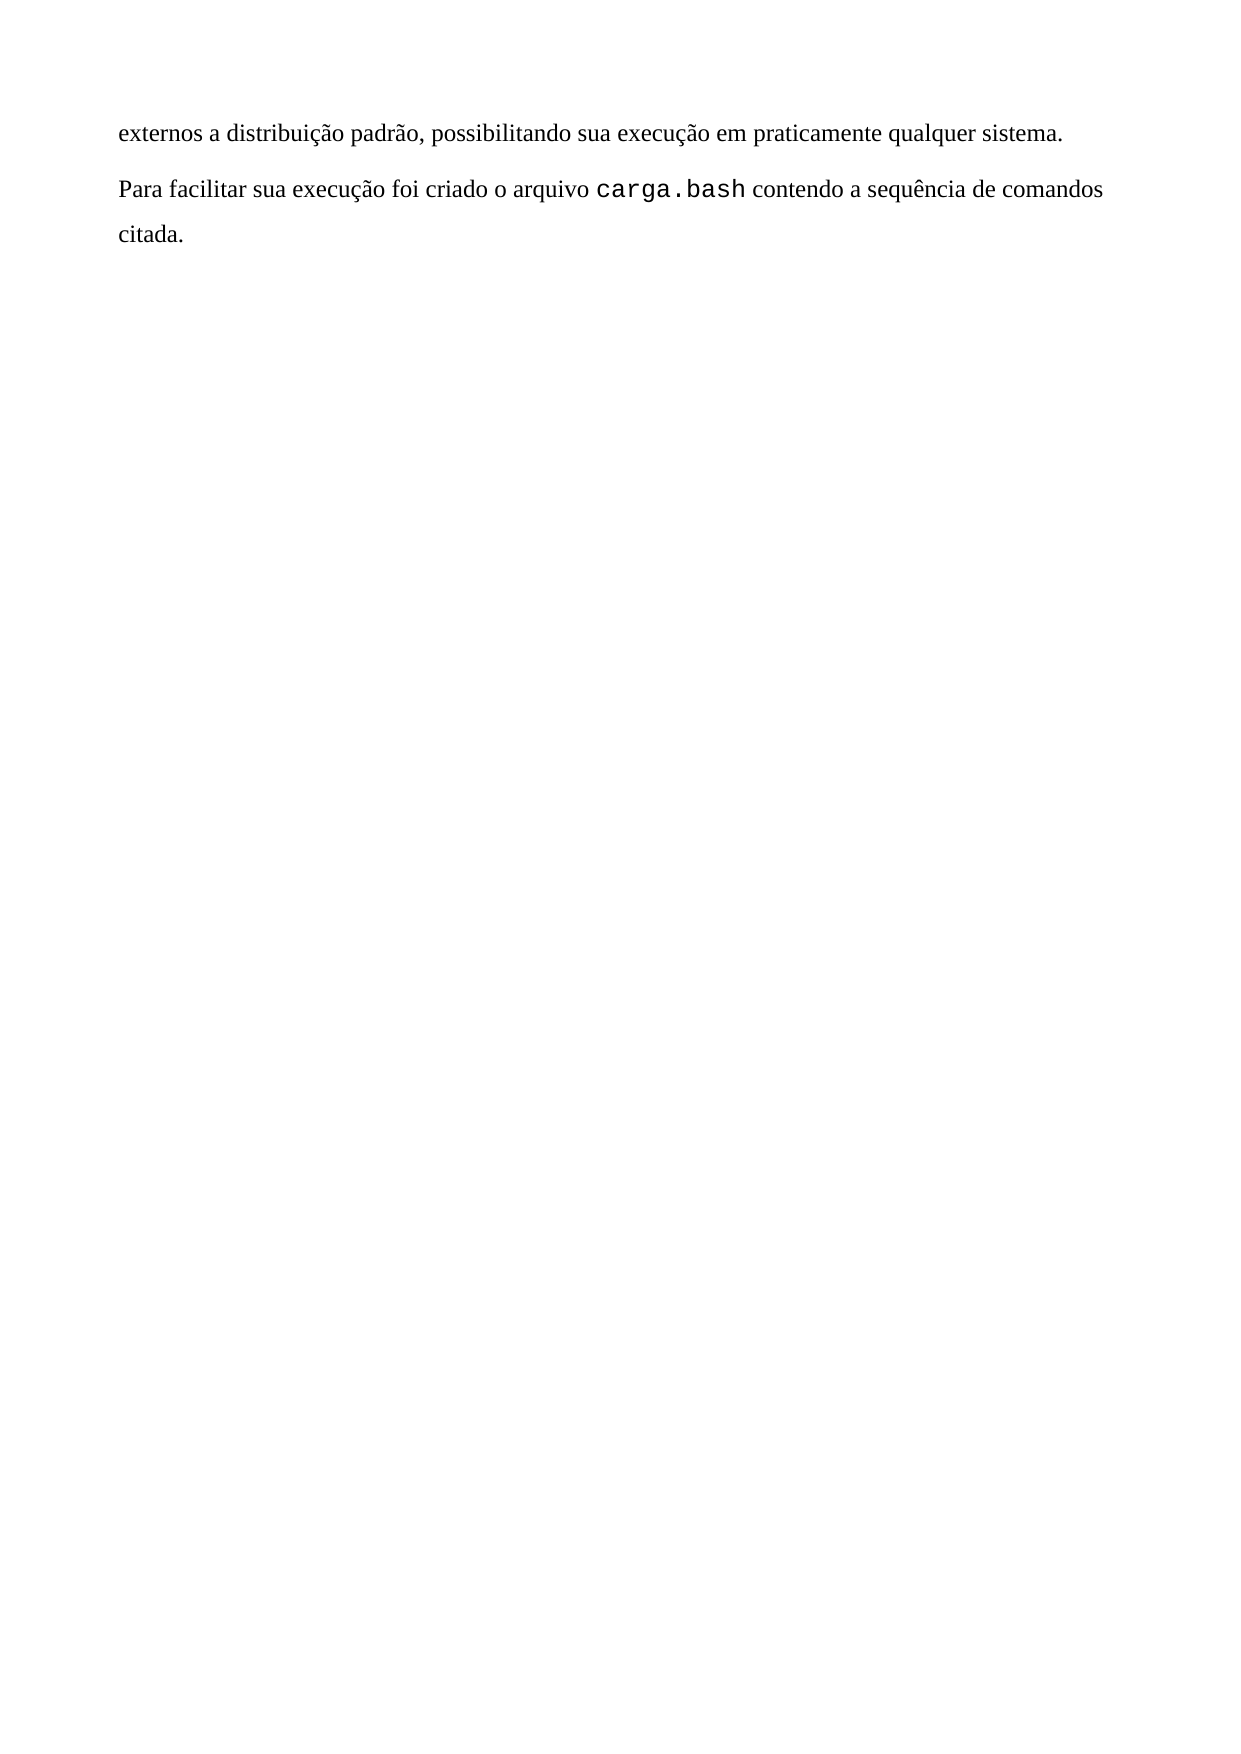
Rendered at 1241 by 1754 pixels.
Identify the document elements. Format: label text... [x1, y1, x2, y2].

text Para facilitar sua execução foi criado o arquivo carga.bash contendo a sequência de comandos citada. [118, 174, 1122, 248]
text externos a distribuição padrão, possibilitando sua execução em praticamente qualquer sistema. [118, 118, 1122, 147]
